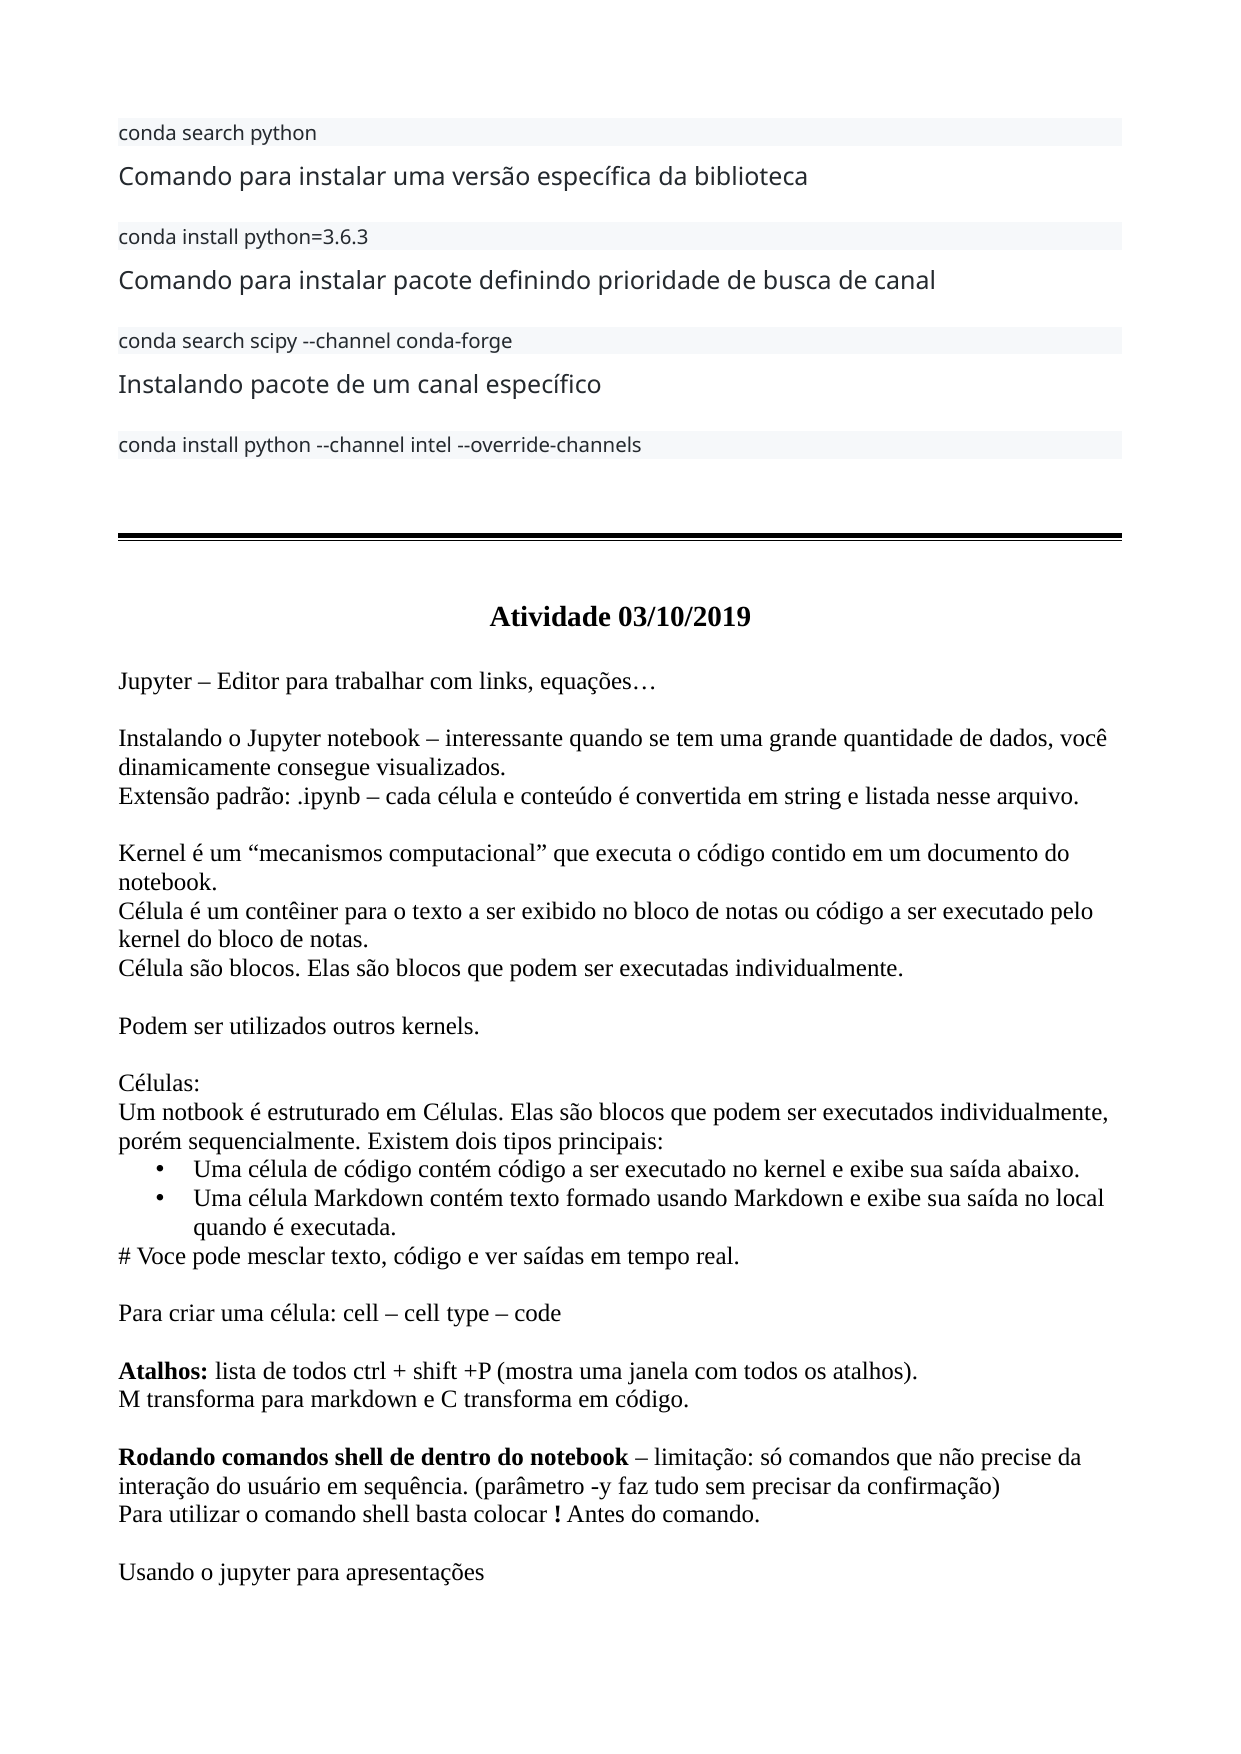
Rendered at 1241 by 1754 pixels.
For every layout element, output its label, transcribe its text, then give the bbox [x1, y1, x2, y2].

text Atalhos: lista de todos ctrl + shift +P (mostra uma janela com todos os atalhos). [118, 1356, 1122, 1384]
text Atividade 03/10/2019 [118, 599, 1122, 632]
list Uma célula Markdown contém texto formado usando Markdown e exibe sua saída no local quando é executada. [156, 1183, 1122, 1241]
text Para criar uma célula: cell – cell type – code [118, 1298, 1122, 1327]
text Rodando comandos shell de dentro do notebook – limitação: só comandos que não precise da interação do usuário em sequência. (parâmetro -y faz tudo sem precisar da confirmação) [118, 1442, 1122, 1499]
text Kernel é um “mecanismos computacional” que executa o código contido em um documento do notebook. [118, 838, 1122, 896]
text Comando para instalar uma versão específica da biblioteca [118, 158, 1122, 192]
text Extensão padrão: .ipynb – cada célula e conteúdo é convertida em string e listada nesse arquivo. [118, 781, 1122, 809]
text Podem ser utilizados outros kernels. [118, 1011, 1122, 1039]
text conda install python=3.6.3 [118, 222, 1122, 250]
text Para utilizar o comando shell basta colocar ! Antes do comando. [118, 1499, 1122, 1528]
text Célula é um contêiner para o texto a ser exibido no bloco de notas ou código a ser executado pelo kernel do bloco de notas. [118, 896, 1122, 953]
text conda search python [118, 118, 1122, 146]
text Instalando pacote de um canal específico [118, 367, 1122, 401]
text Um notbook é estruturado em Células. Elas são blocos que podem ser executados individualmente, porém sequencialmente. Existem dois tipos principais: [118, 1097, 1122, 1154]
list Uma célula de código contém código a ser executado no kernel e exibe sua saída abaixo. [156, 1154, 1122, 1183]
text Célula são blocos. Elas são blocos que podem ser executadas individualmente. [118, 953, 1122, 982]
text Usando o jupyter para apresentações [118, 1557, 1122, 1586]
text # Voce pode mesclar texto, código e ver saídas em tempo real. [118, 1241, 1122, 1269]
text Jupyter – Editor para trabalhar com links, equações… [118, 666, 1122, 694]
text Comando para instalar pacote definindo prioridade de busca de canal [118, 262, 1122, 297]
text Células: [118, 1068, 1122, 1097]
text M transforma para markdown e C transforma em código. [118, 1384, 1122, 1413]
text conda search scipy --channel conda-forge [118, 327, 1122, 354]
text Instalando o Jupyter notebook – interessante quando se tem uma grande quantidade de dados, você dinamicamente consegue visualizados. [118, 723, 1122, 781]
text conda install python --channel intel --override-channels [118, 431, 1122, 459]
